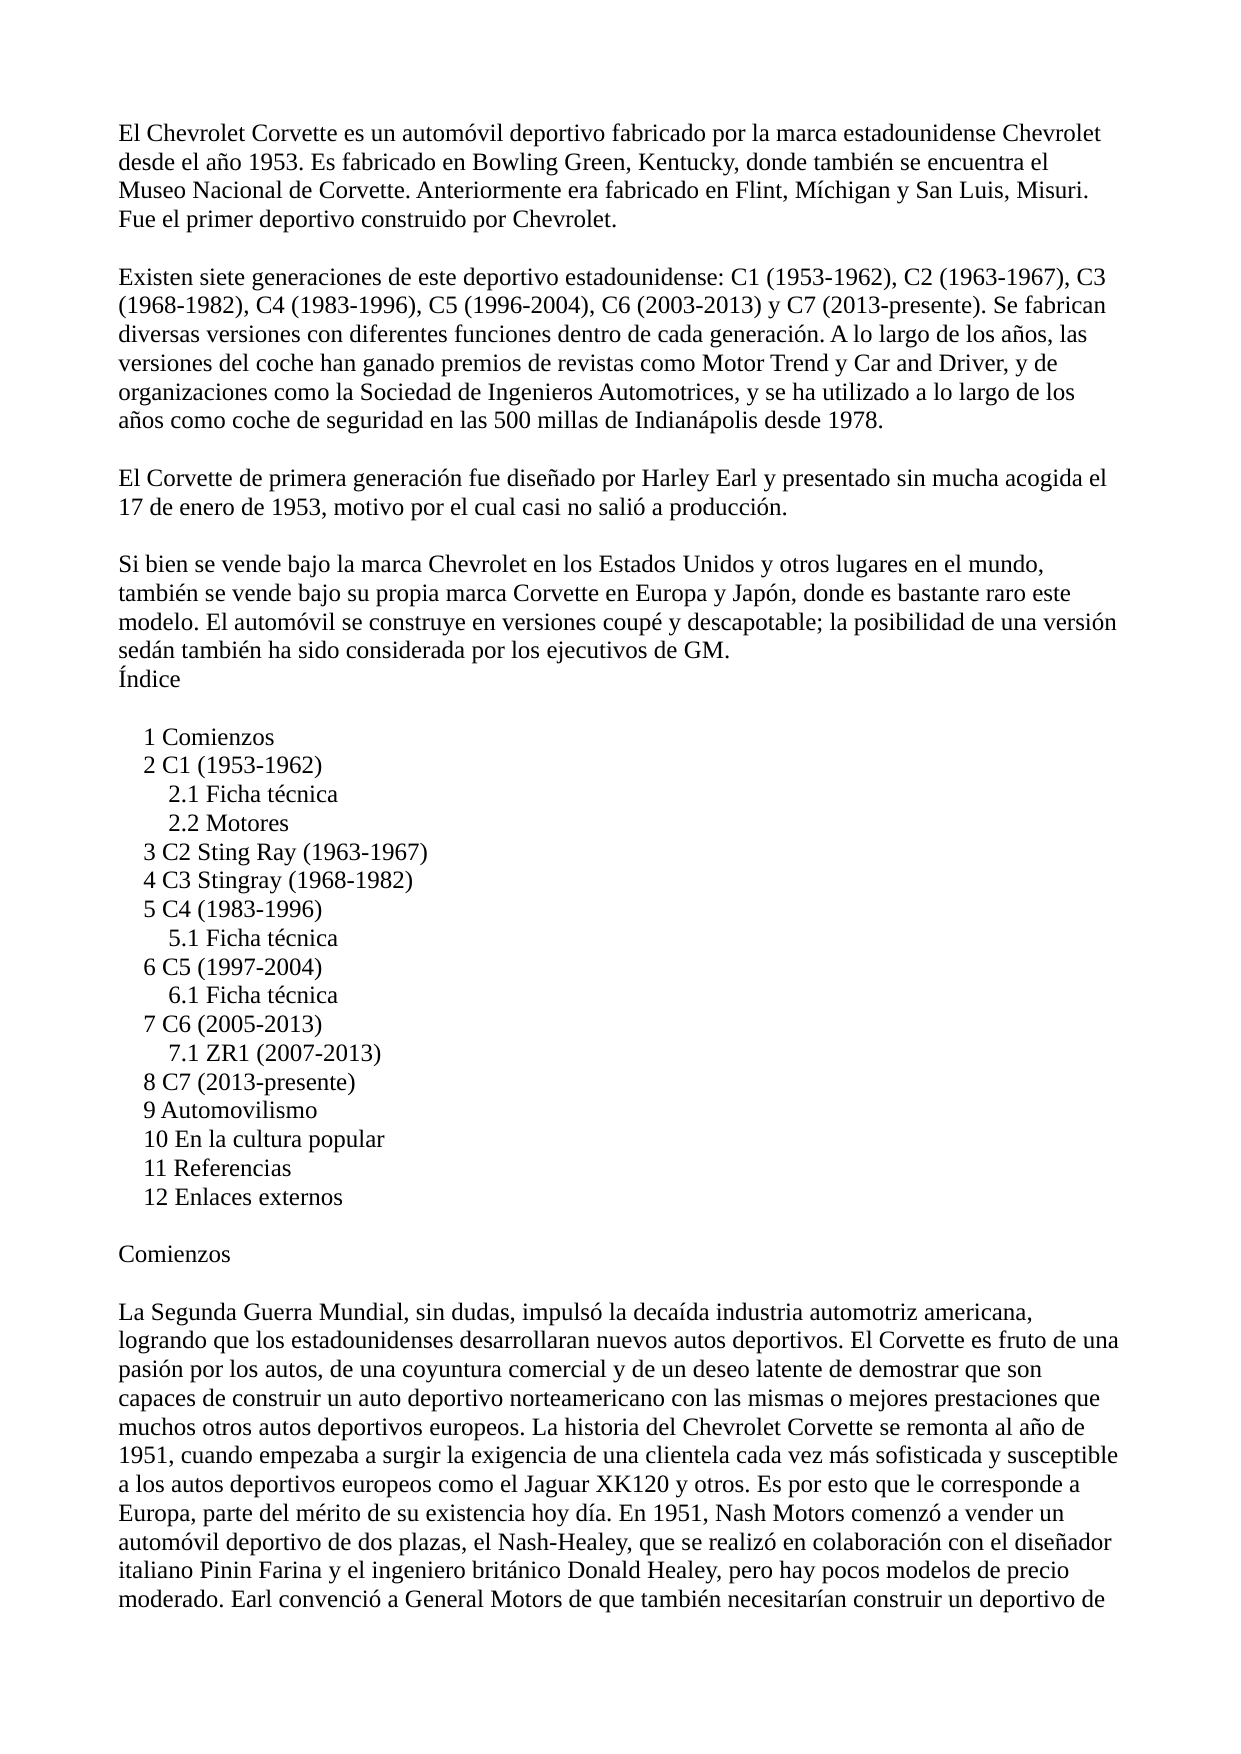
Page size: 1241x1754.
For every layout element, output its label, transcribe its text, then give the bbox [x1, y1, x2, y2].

text 11 Referencias [118, 1153, 1122, 1182]
text 1 Comienzos [118, 722, 1122, 751]
text El Chevrolet Corvette es un automóvil deportivo fabricado por la marca estadounidense Chevrolet desde el año 1953. Es fabricado en Bowling Green, Kentucky, donde también se encuentra el Museo Nacional de Corvette. Anteriormente era fabricado en Flint, Míchigan y San Luis, Misuri. Fue el primer deportivo construido por Chevrolet. [118, 118, 1122, 233]
text Si bien se vende bajo la marca Chevrolet en los Estados Unidos y otros lugares en el mundo, también se vende bajo su propia marca Corvette en Europa y Japón, donde es bastante raro este modelo. El automóvil se construye en versiones coupé y descapotable; la posibilidad de una versión sedán también ha sido considerada por los ejecutivos de GM. [118, 549, 1122, 664]
text 7.1 ZR1 (2007-2013) [118, 1038, 1122, 1067]
text 5.1 Ficha técnica [118, 923, 1122, 952]
text 6.1 Ficha técnica [118, 981, 1122, 1009]
text Existen siete generaciones de este deportivo estadounidense: C1 (1953-1962), C2 (1963-1967), C3 (1968-1982), C4 (1983-1996), C5 (1996-2004), C6 (2003-2013) y C7 (2013-presente). Se fabrican diversas versiones con diferentes funciones dentro de cada generación. A lo largo de los años, las versiones del coche han ganado premios de revistas como Motor Trend y Car and Driver, y de organizaciones como la Sociedad de Ingenieros Automotrices, y se ha utilizado a lo largo de los años como coche de seguridad en las 500 millas de Indianápolis desde 1978. [118, 262, 1122, 434]
text 10 En la cultura popular [118, 1124, 1122, 1153]
text Índice [118, 664, 1122, 693]
text 12 Enlaces externos [118, 1182, 1122, 1211]
text 4 C3 Stingray (1968-1982) [118, 866, 1122, 894]
text 2.1 Ficha técnica [118, 779, 1122, 808]
text El Corvette de primera generación fue diseñado por Harley Earl y presentado sin mucha acogida el 17 de enero de 1953, motivo por el cual casi no salió a producción. [118, 463, 1122, 521]
text 2 C1 (1953-1962) [118, 751, 1122, 779]
text 6 C5 (1997-2004) [118, 952, 1122, 981]
text 2.2 Motores [118, 808, 1122, 837]
text 5 C4 (1983-1996) [118, 894, 1122, 923]
text 8 C7 (2013-presente) [118, 1067, 1122, 1096]
text La Segunda Guerra Mundial, sin dudas, impulsó la decaída industria automotriz americana, logrando que los estadounidenses desarrollaran nuevos autos deportivos. El Corvette es fruto de una pasión por los autos, de una coyuntura comercial y de un deseo latente de demostrar que son capaces de construir un auto deportivo norteamericano con las mismas o mejores prestaciones que muchos otros autos deportivos europeos. La historia del Chevrolet Corvette se remonta al año de 1951, cuando empezaba a surgir la exigencia de una clientela cada vez más sofisticada y susceptible a los autos deportivos europeos como el Jaguar XK120 y otros. Es por esto que le corresponde a Europa, parte del mérito de su existencia hoy día. En 1951, Nash Motors comenzó a vender un automóvil deportivo de dos plazas, el Nash-Healey, que se realizó en colaboración con el diseñador italiano Pinin Farina y el ingeniero británico Donald Healey, pero hay pocos modelos de precio moderado. Earl convenció a General Motors de que también necesitarían construir un deportivo de [118, 1297, 1122, 1613]
text 9 Automovilismo [118, 1096, 1122, 1124]
text 3 C2 Sting Ray (1963-1967) [118, 837, 1122, 866]
text 7 C6 (2005-2013) [118, 1009, 1122, 1038]
text Comienzos [118, 1239, 1122, 1268]
